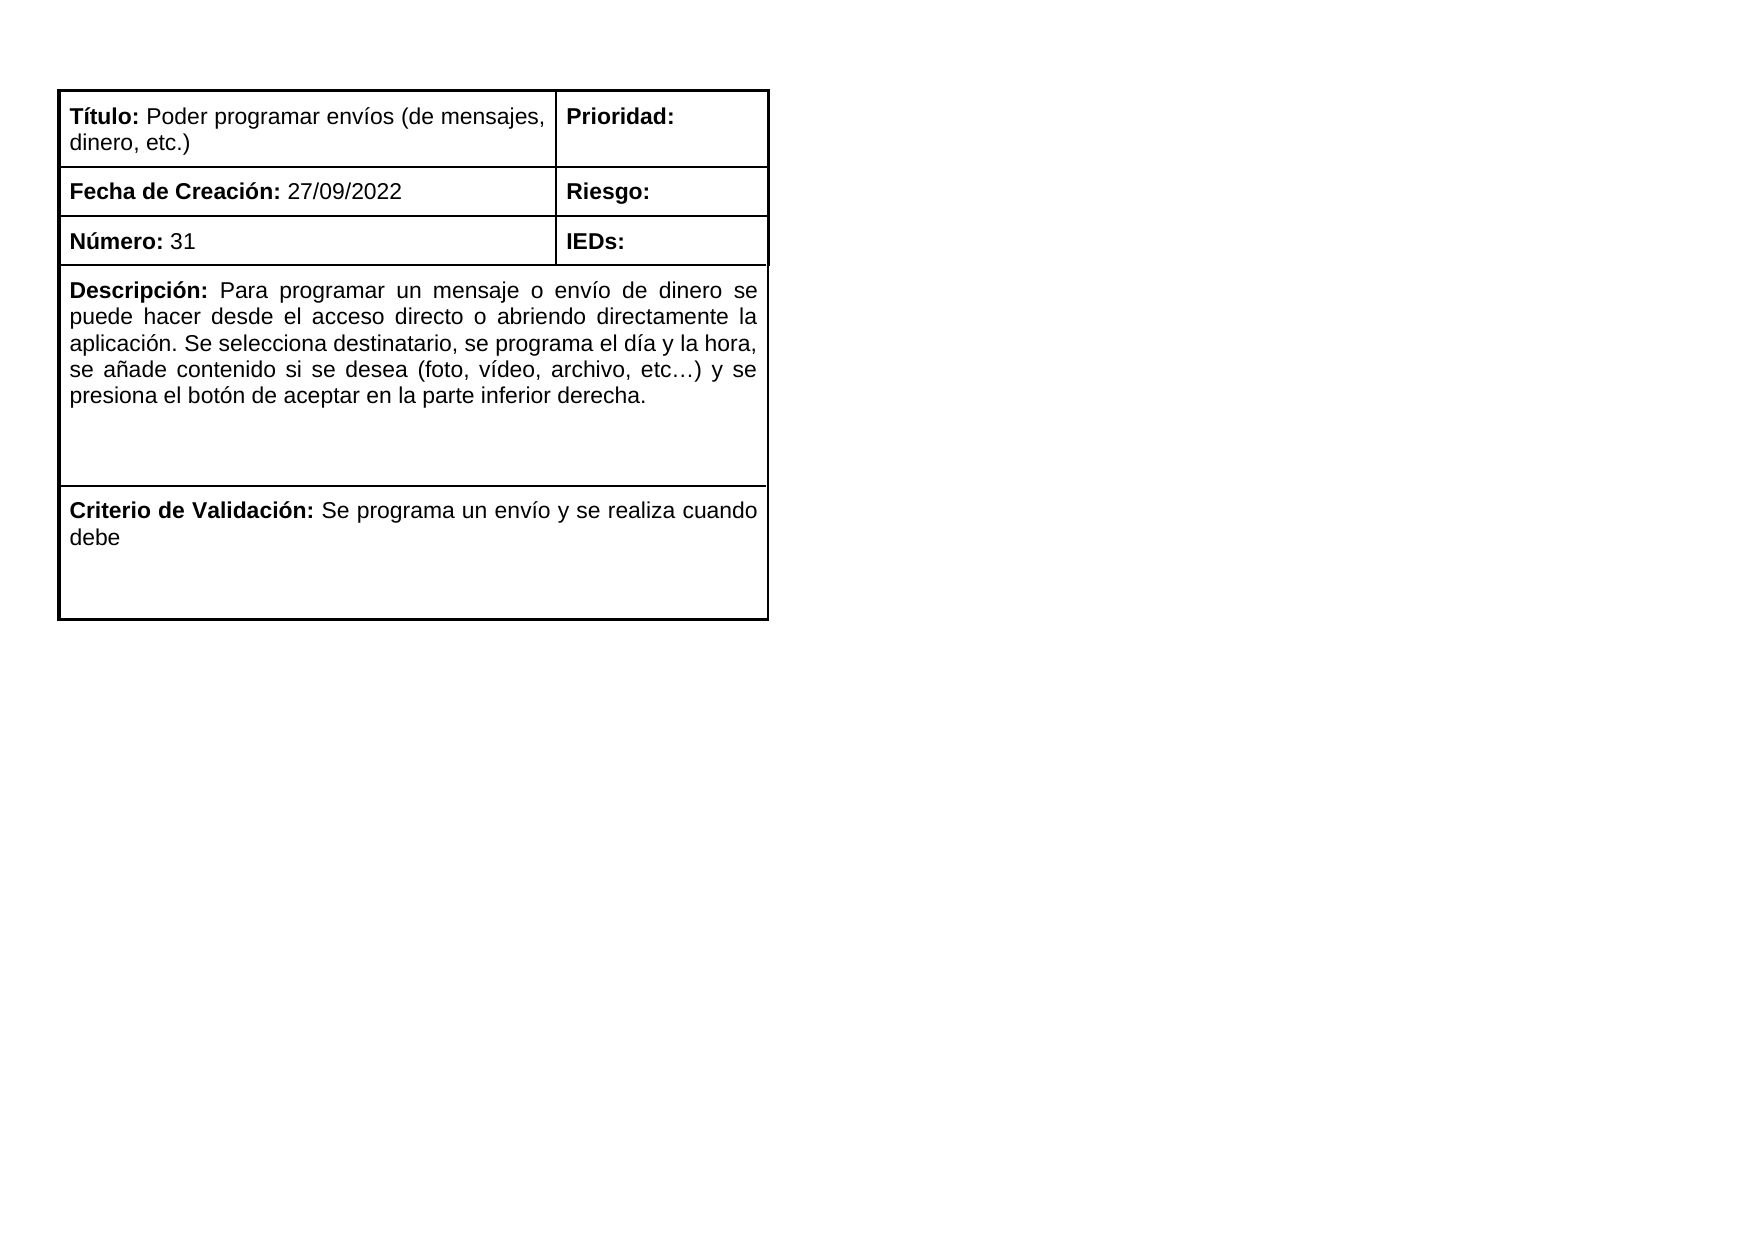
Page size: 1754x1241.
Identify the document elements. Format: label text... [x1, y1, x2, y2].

table_cell IEDs: [557, 217, 767, 264]
table_cell Descripción: Para programar un mensaje o envío de dinero se puede hacer desde el acceso directo o abriendo directamente la aplicación. Se selecciona destinatario, se programa el día y la hora, se añade contenido si se desea (foto, vídeo, archivo, etc…) y se presiona el botón de aceptar en la parte inferior derecha. [61, 264, 767, 485]
table_cell Fecha de Creación: 27/09/2022 [61, 168, 555, 215]
table_header Título: Poder programar envíos (de mensajes, dinero, etc.) [61, 92, 555, 166]
table_cell Número: 31 [61, 217, 555, 264]
table_cell Criterio de Validación: Se programa un envío y se realiza cuando debe [61, 485, 767, 617]
table_header Prioridad: [557, 92, 767, 166]
table_cell Riesgo: [557, 168, 767, 215]
